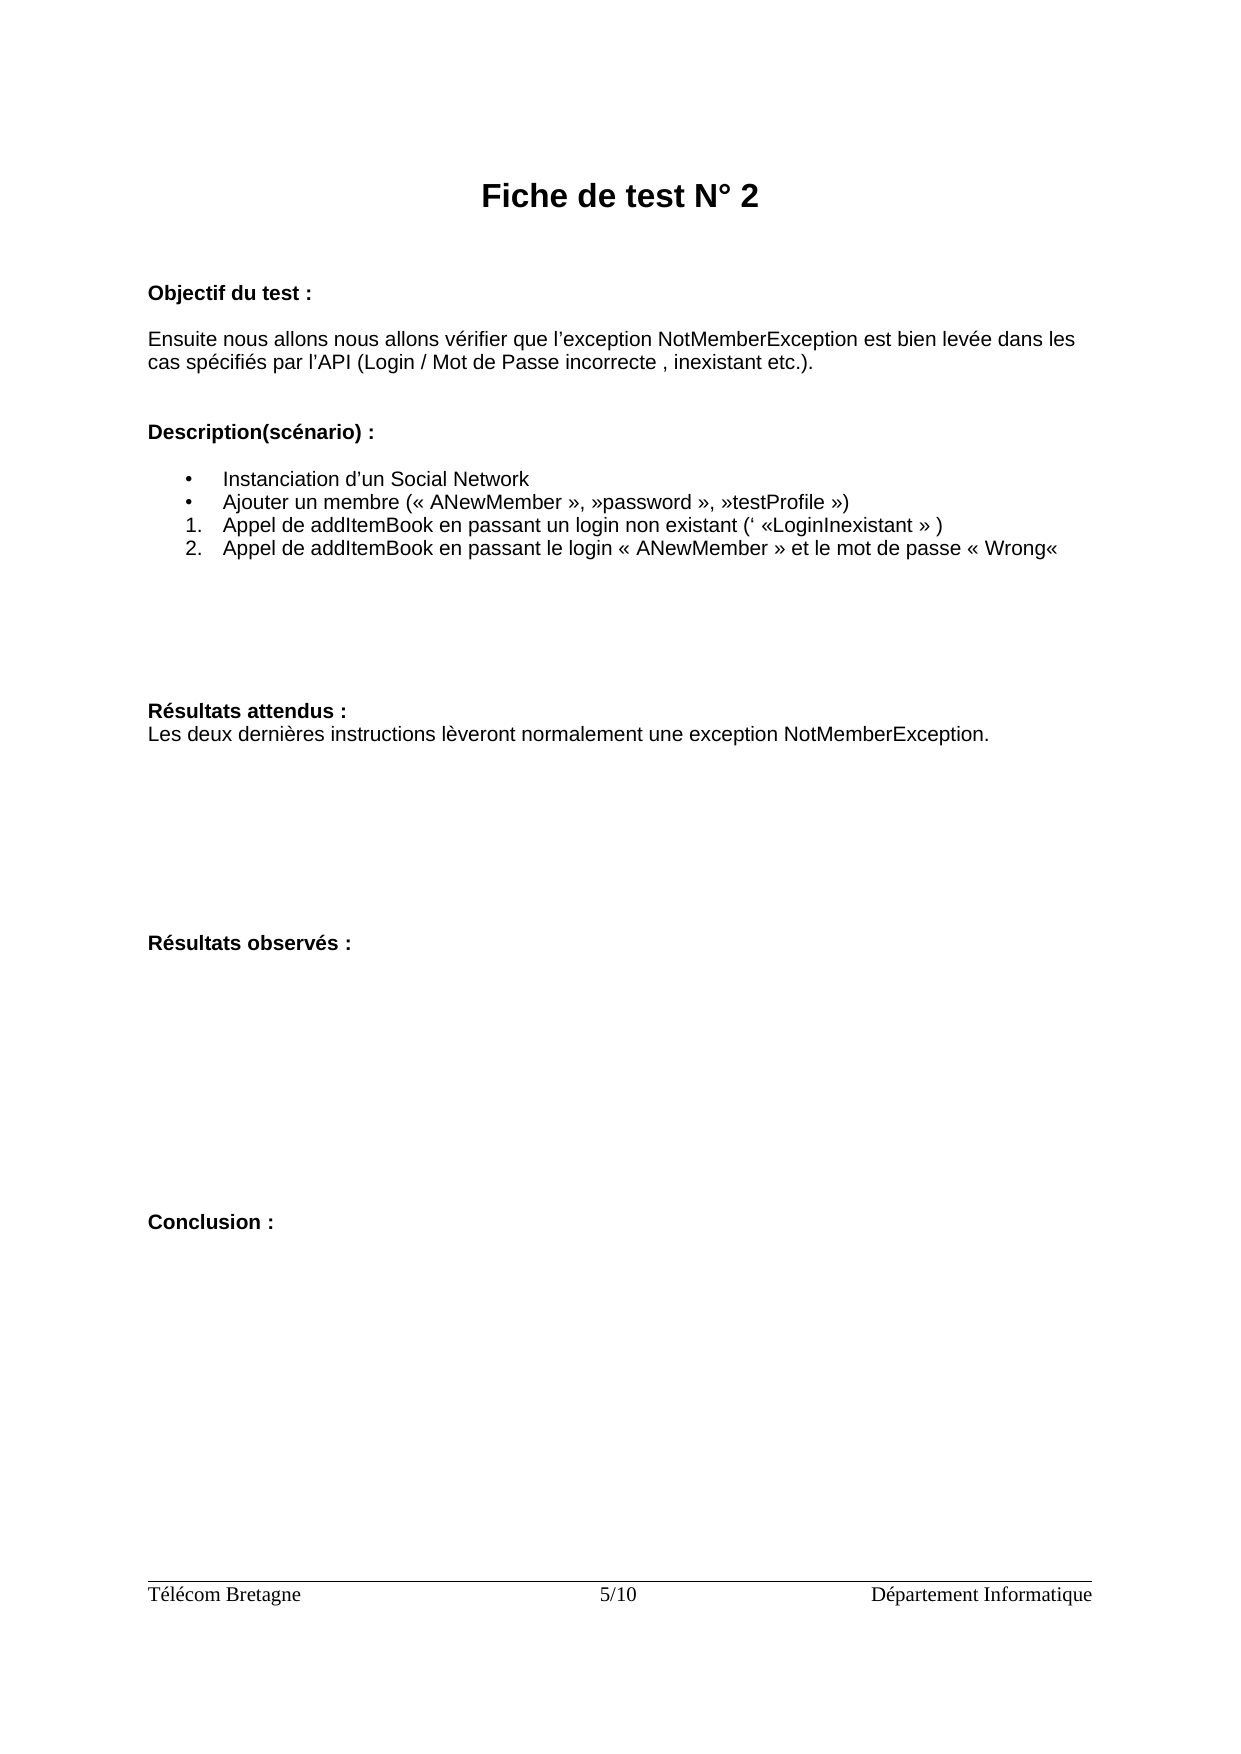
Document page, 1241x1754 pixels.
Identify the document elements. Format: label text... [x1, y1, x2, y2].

list Instanciation d’un Social Network [185, 467, 1092, 490]
text Ensuite nous allons nous allons vérifier que l’exception NotMemberException est bien levée dans les cas spécifiés par l’API (Login / Mot de Passe incorrecte , inexistant etc.). [148, 328, 1092, 374]
title Fiche de test N° 2 [148, 177, 1092, 214]
text Description(scénario) : [148, 421, 1092, 444]
text Objectif du test : [148, 281, 1092, 304]
text Résultats observés : [148, 932, 1092, 955]
list Appel de addItemBook en passant un login non existant (‘ «LoginInexistant » ) [185, 514, 1092, 537]
text Résultats attendus : [148, 699, 1092, 723]
list Appel de addItemBook en passant le login « ANewMember » et le mot de passe « Wrong« [185, 537, 1092, 560]
list Ajouter un membre (« ANewMember », »password », »testProfile ») [185, 490, 1092, 514]
text Les deux dernières instructions lèveront normalement une exception NotMemberException. [148, 723, 1092, 746]
subtitle Conclusion : [148, 1211, 1092, 1234]
